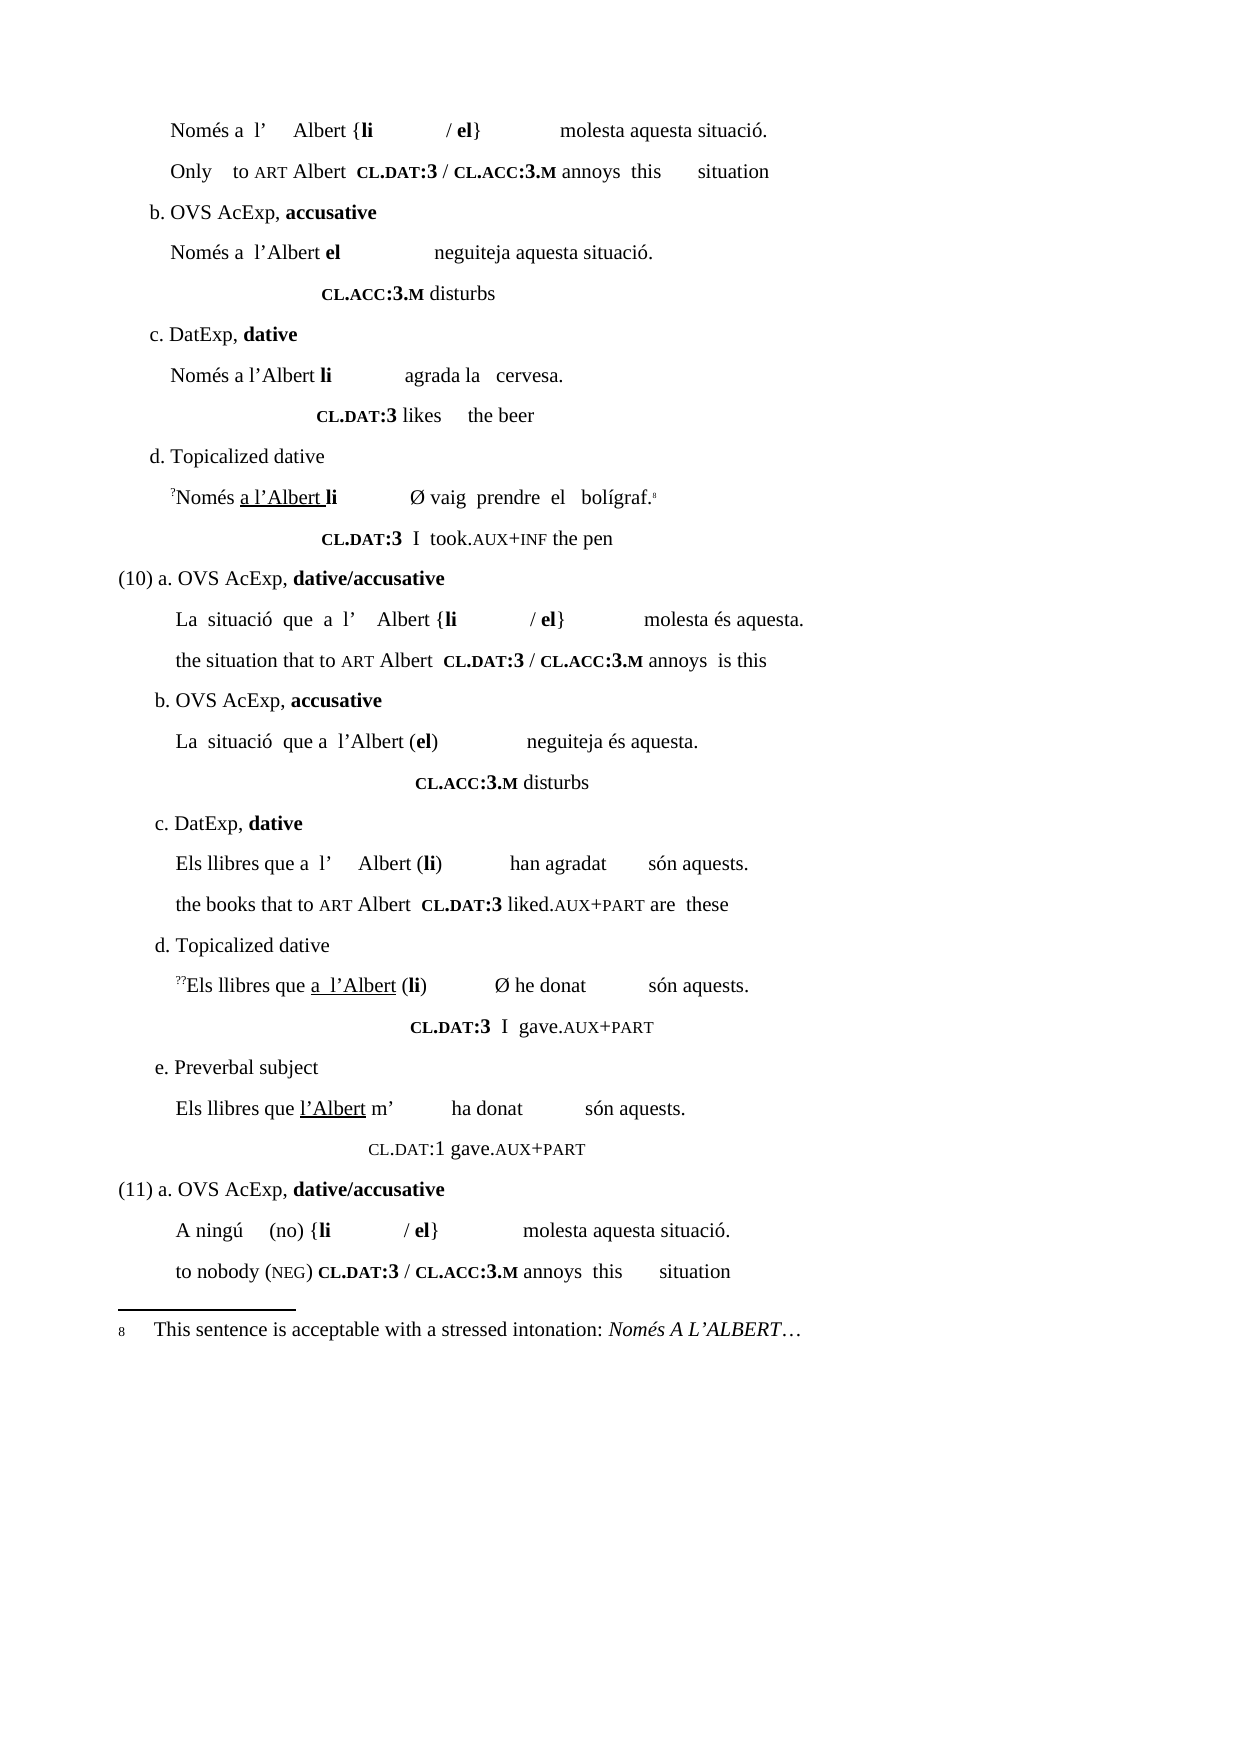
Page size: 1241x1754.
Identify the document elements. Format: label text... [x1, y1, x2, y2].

text e. Preverbal subject [118, 1055, 827, 1079]
text La situació que a l’ Albert {li / el} molesta és aquesta. [118, 607, 827, 631]
text cl.dat:3 I gave.aux+part [118, 1014, 827, 1038]
text A ningú (no) {li / el} molesta aquesta situació. [118, 1218, 827, 1242]
text c. DatExp, dative [118, 322, 827, 346]
text c. DatExp, dative [118, 811, 827, 834]
text cl.dat:3 I took.aux+inf the pen [118, 525, 827, 549]
text Només a l’Albert li agrada la cervesa. [118, 362, 827, 387]
text d. Topicalized dative [118, 933, 827, 957]
text La situació que a l’Albert (el) neguiteja és aquesta. [118, 729, 827, 753]
text cl.dat:3 likes the beer [118, 403, 827, 427]
text ??Els llibres que a l’Albert (li) Ø he donat són aquests. [118, 973, 827, 997]
text d. Topicalized dative [118, 444, 827, 468]
text b. OVS AcExp, accusative [118, 688, 827, 712]
text Only to art Albert cl.dat:3 / cl.acc:3.m annoys this situation [118, 159, 827, 183]
text to nobody (neg) cl.dat:3 / cl.acc:3.m annoys this situation [118, 1258, 827, 1283]
text Els llibres que a l’ Albert (li) han agradat són aquests. [118, 851, 827, 875]
text ?Només a l’Albert li Ø vaig prendre el bolígraf. [118, 485, 827, 509]
text b. OVS AcExp, accusative [118, 199, 827, 224]
text cl.acc:3.m disturbs [118, 281, 827, 305]
text Només a l’Albert el neguiteja aquesta situació. [118, 240, 827, 264]
text Els llibres que l’Albert m’ ha donat són aquests. [118, 1096, 827, 1120]
text cl.dat:1 gave.aux+part [118, 1136, 827, 1160]
text (11) a. OVS AcExp, dative/accusative [118, 1177, 827, 1201]
text This sentence is acceptable with a stressed intonation: Només A L’ALBERT… [118, 1316, 827, 1341]
text the situation that to art Albert cl.dat:3 / cl.acc:3.m annoys is this [118, 648, 827, 672]
text cl.acc:3.m disturbs [118, 770, 827, 794]
text Només a l’ Albert {li / el} molesta aquesta situació. [118, 118, 827, 142]
text the books that to art Albert cl.dat:3 liked.aux+part are these [118, 892, 827, 916]
text (10) a. OVS AcExp, dative/accusative [118, 566, 827, 590]
